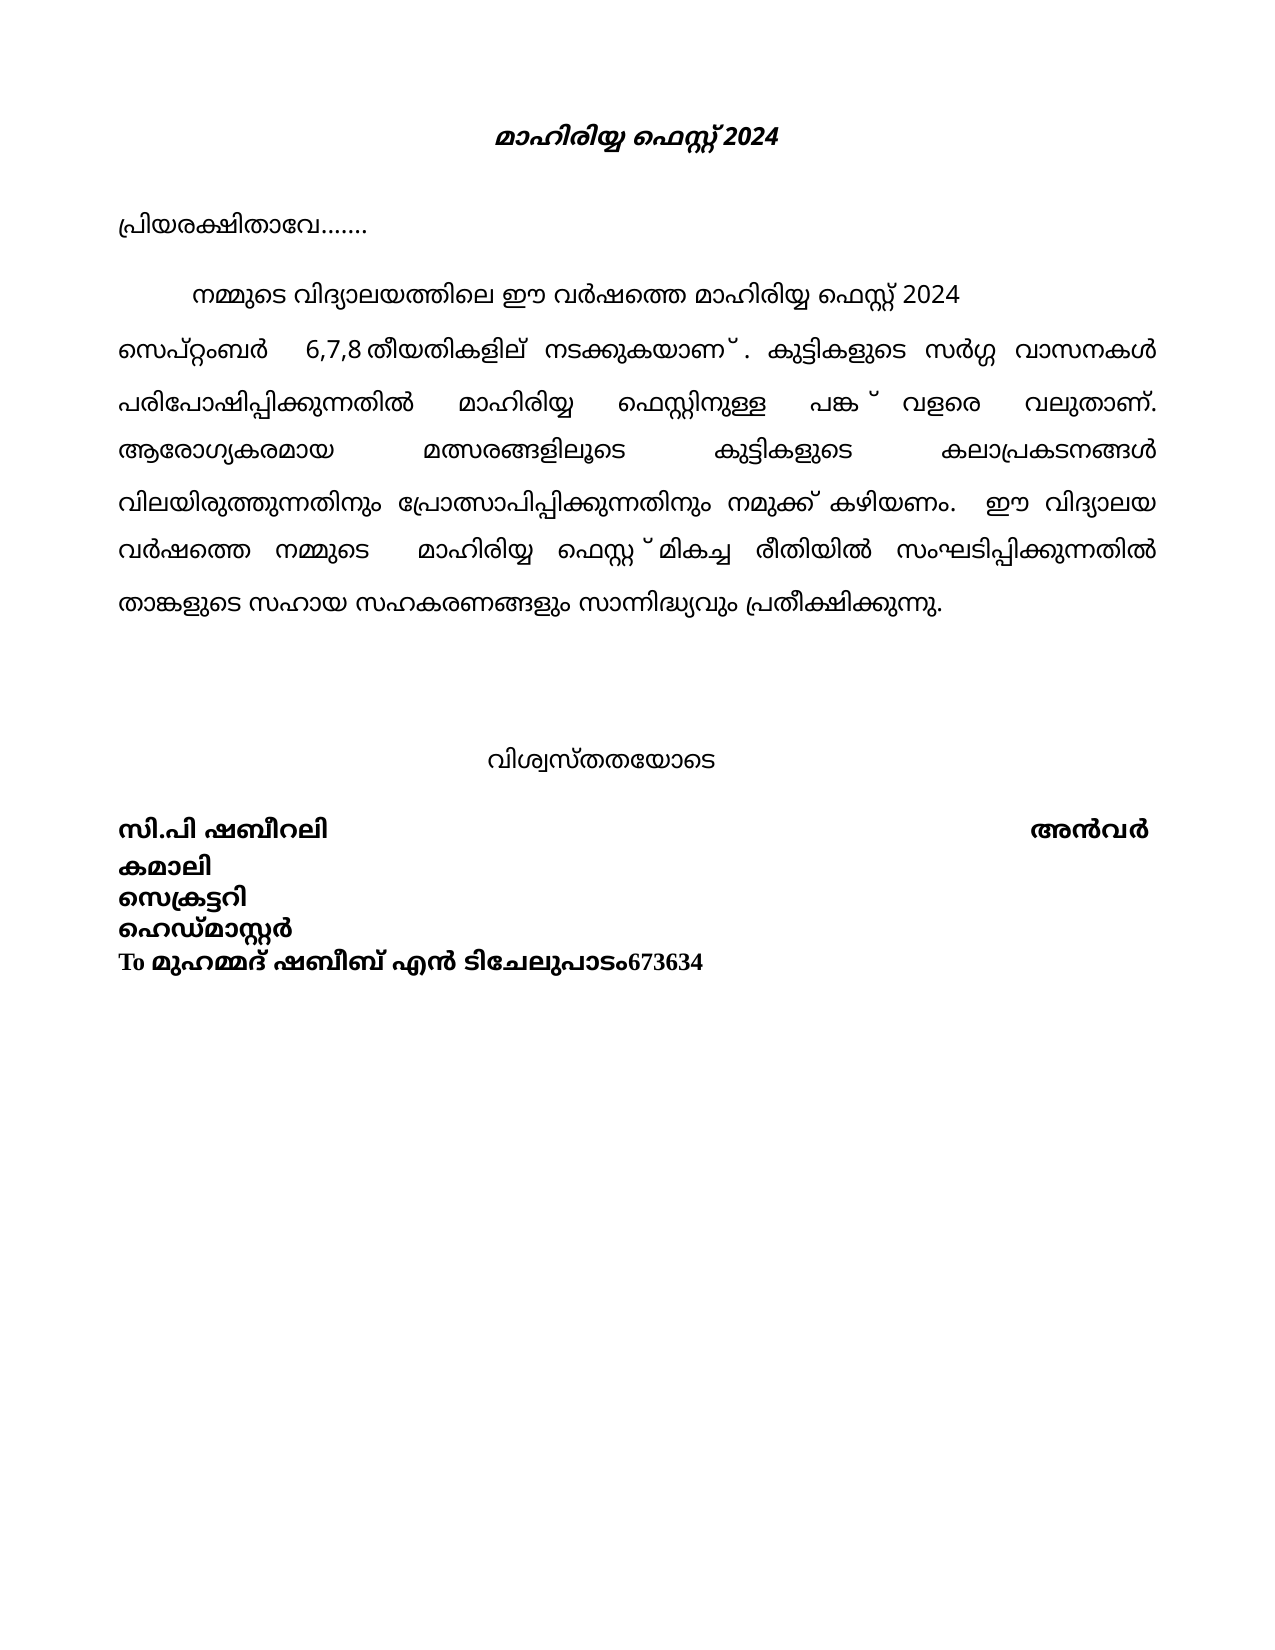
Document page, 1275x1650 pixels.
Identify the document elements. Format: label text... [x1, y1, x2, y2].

text സെക്രട്ടറി ഹെഡ്‌മാസ്റ്റര്‍ [118, 885, 1157, 947]
text നമ്മുടെ വിദ്യാലയത്തിലെ ഈ വര്‍ഷത്തെ മാഹിരിയ്യ ഫെസ്റ്റ് 2024 [118, 277, 1157, 313]
text മാഹിരിയ്യ ഫെസ്റ്റ് 2024 [118, 118, 1157, 154]
text സി.പി ഷബീറലി‍ അന്‍വ‍‍ര്‍ കമാലി ‍ [118, 812, 1157, 885]
text സെപ്റ്റംബര്‍ 6,7,8തീയതികളില്‍‍ നടക്കുകയാണ് . കുട്ടികളുടെ സര്‍ഗ്ഗ വാസനകള്‍ പരിപോഷിപ്പിക്കുന്നതില്‍ മാഹിരിയ്യ ഫെസ്റ്റിനുള്ള പങ്ക് വളരെ വലുതാണ്. ആരോഗ്യകരമായ മത്സരങ്ങളിലൂടെ കുട്ടികളുടെ കലാപ്രകടനങ്ങള്‍ വിലയിരുത്തുന്നതിനും പ്രോത്സാപിപ്പിക്കുന്നതിനും നമുക്ക് കഴിയണം. ഈ വിദ്യാലയ വര്‍ഷത്തെ നമ്മുടെ മാഹിരിയ്യ ഫെസ്റ്റ് മികച്ച രീതിയില്‍ സംഘടിപ്പിക്കുന്നതില്‍ താങ്കളുടെ സഹായ സഹകരണങ്ങളും സാന്നിദ്ധ്യവും പ്രതീക്ഷിക്കുന്നു. [118, 332, 1157, 621]
text പ്രിയരക്ഷിതാവേ....... [118, 207, 1157, 243]
text To മുഹമ്മദ് ഷബീബ് എന്‍ ടിചേലുപാടം673634 [118, 947, 1157, 980]
text വിശ്വസ്തതയോടെ [118, 742, 1157, 778]
text ‌‌ [118, 673, 1157, 707]
